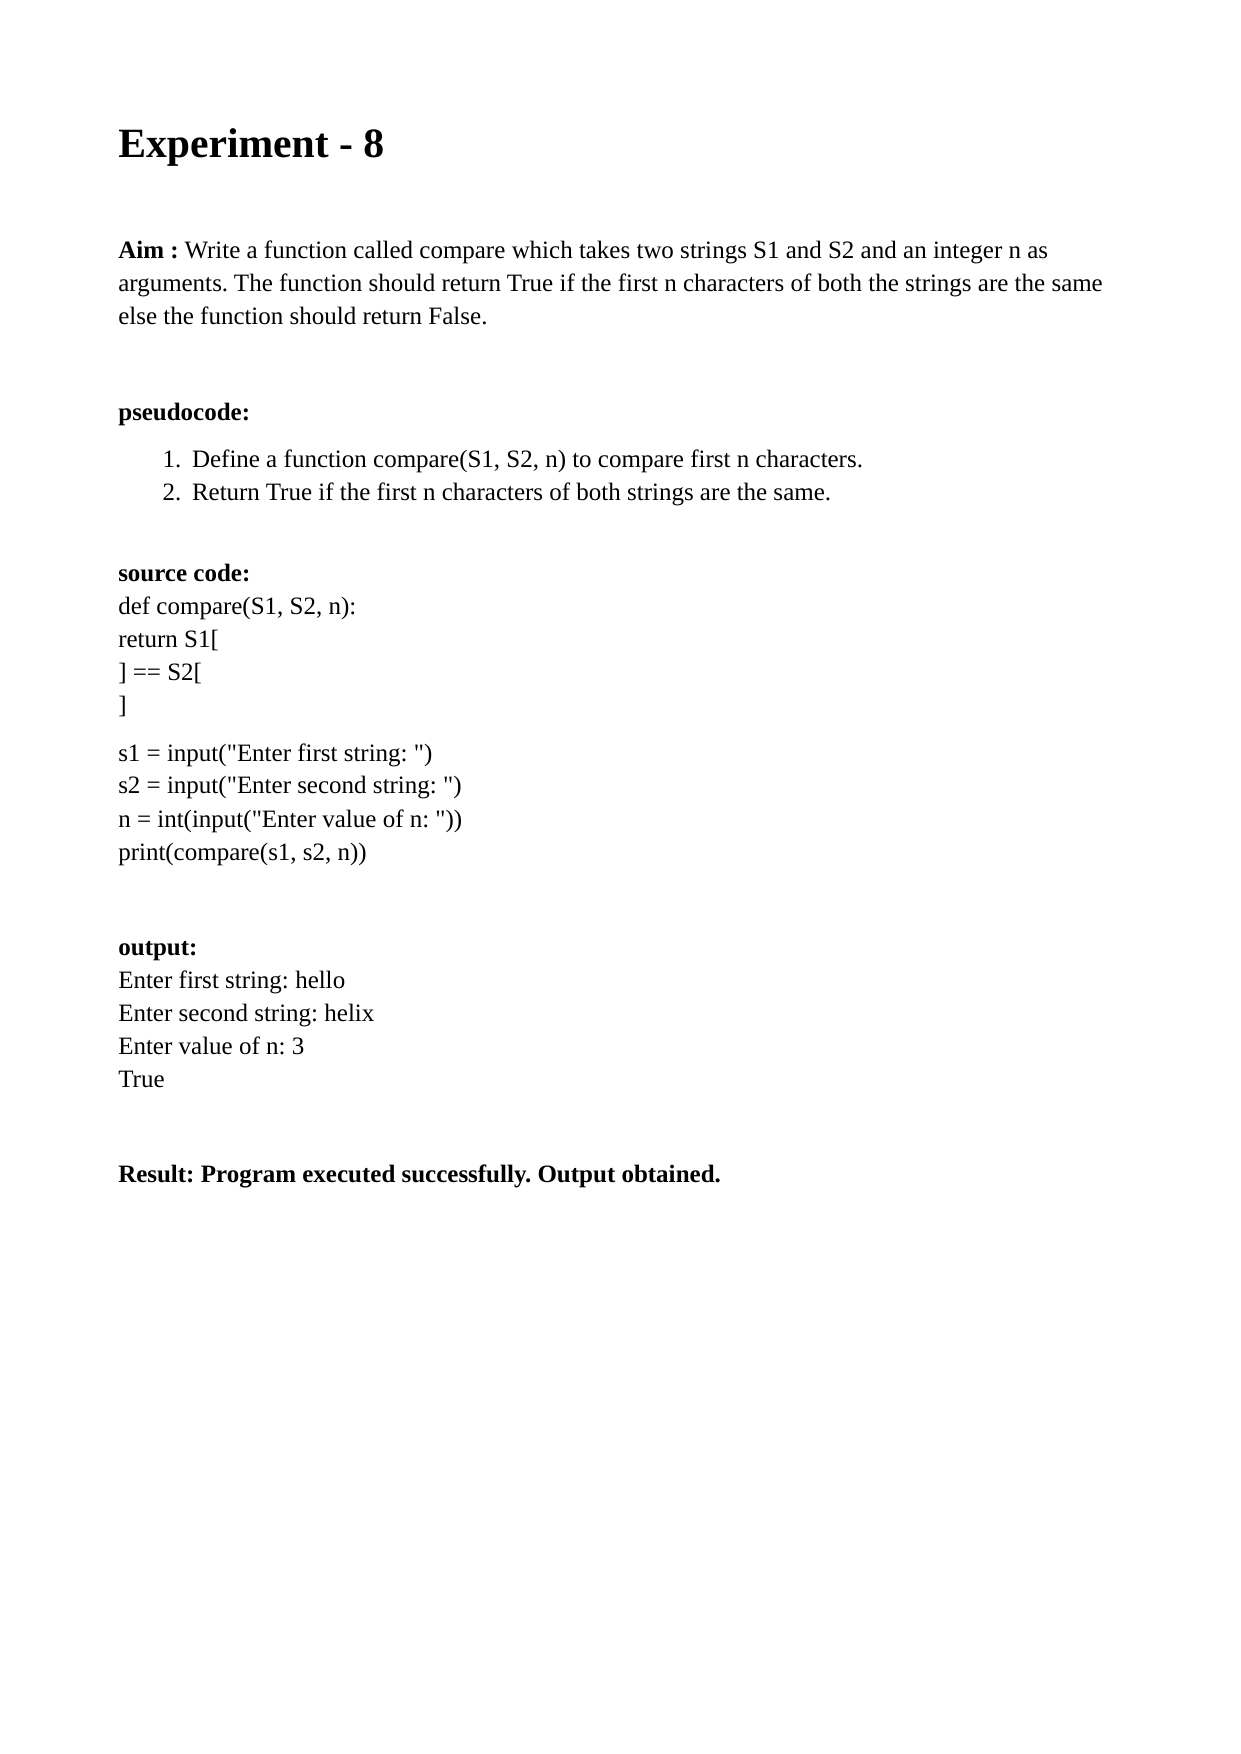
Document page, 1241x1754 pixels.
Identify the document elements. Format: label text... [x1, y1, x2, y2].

text s1 = input("Enter first string: ") s2 = input("Enter second string: ") n = int(input("Enter value of n: ")) print(compare(s1, s2, n)) [118, 738, 1122, 865]
text Aim : Write a function called compare which takes two strings S1 and S2 and an integer n as arguments. The function should return True if the first n characters of both the strings are the same else the function should return False. [118, 235, 1122, 330]
text ] [118, 690, 1122, 719]
list Return True if the first n characters of both strings are the same. [162, 477, 1122, 506]
text Experiment - 8 [118, 118, 1122, 166]
text Result: Program executed successfully. Output obtained. [118, 1159, 1122, 1188]
text ] == S2[ [118, 657, 1122, 686]
text source code: def compare(S1, S2, n): return S1[ [118, 558, 1122, 653]
list Define a function compare(S1, S2, n) to compare first n characters. [162, 444, 1122, 473]
text pseudocode: [118, 397, 1122, 425]
text output: Enter first string: hello Enter second string: helix Enter value of n: 3 True [118, 932, 1122, 1093]
